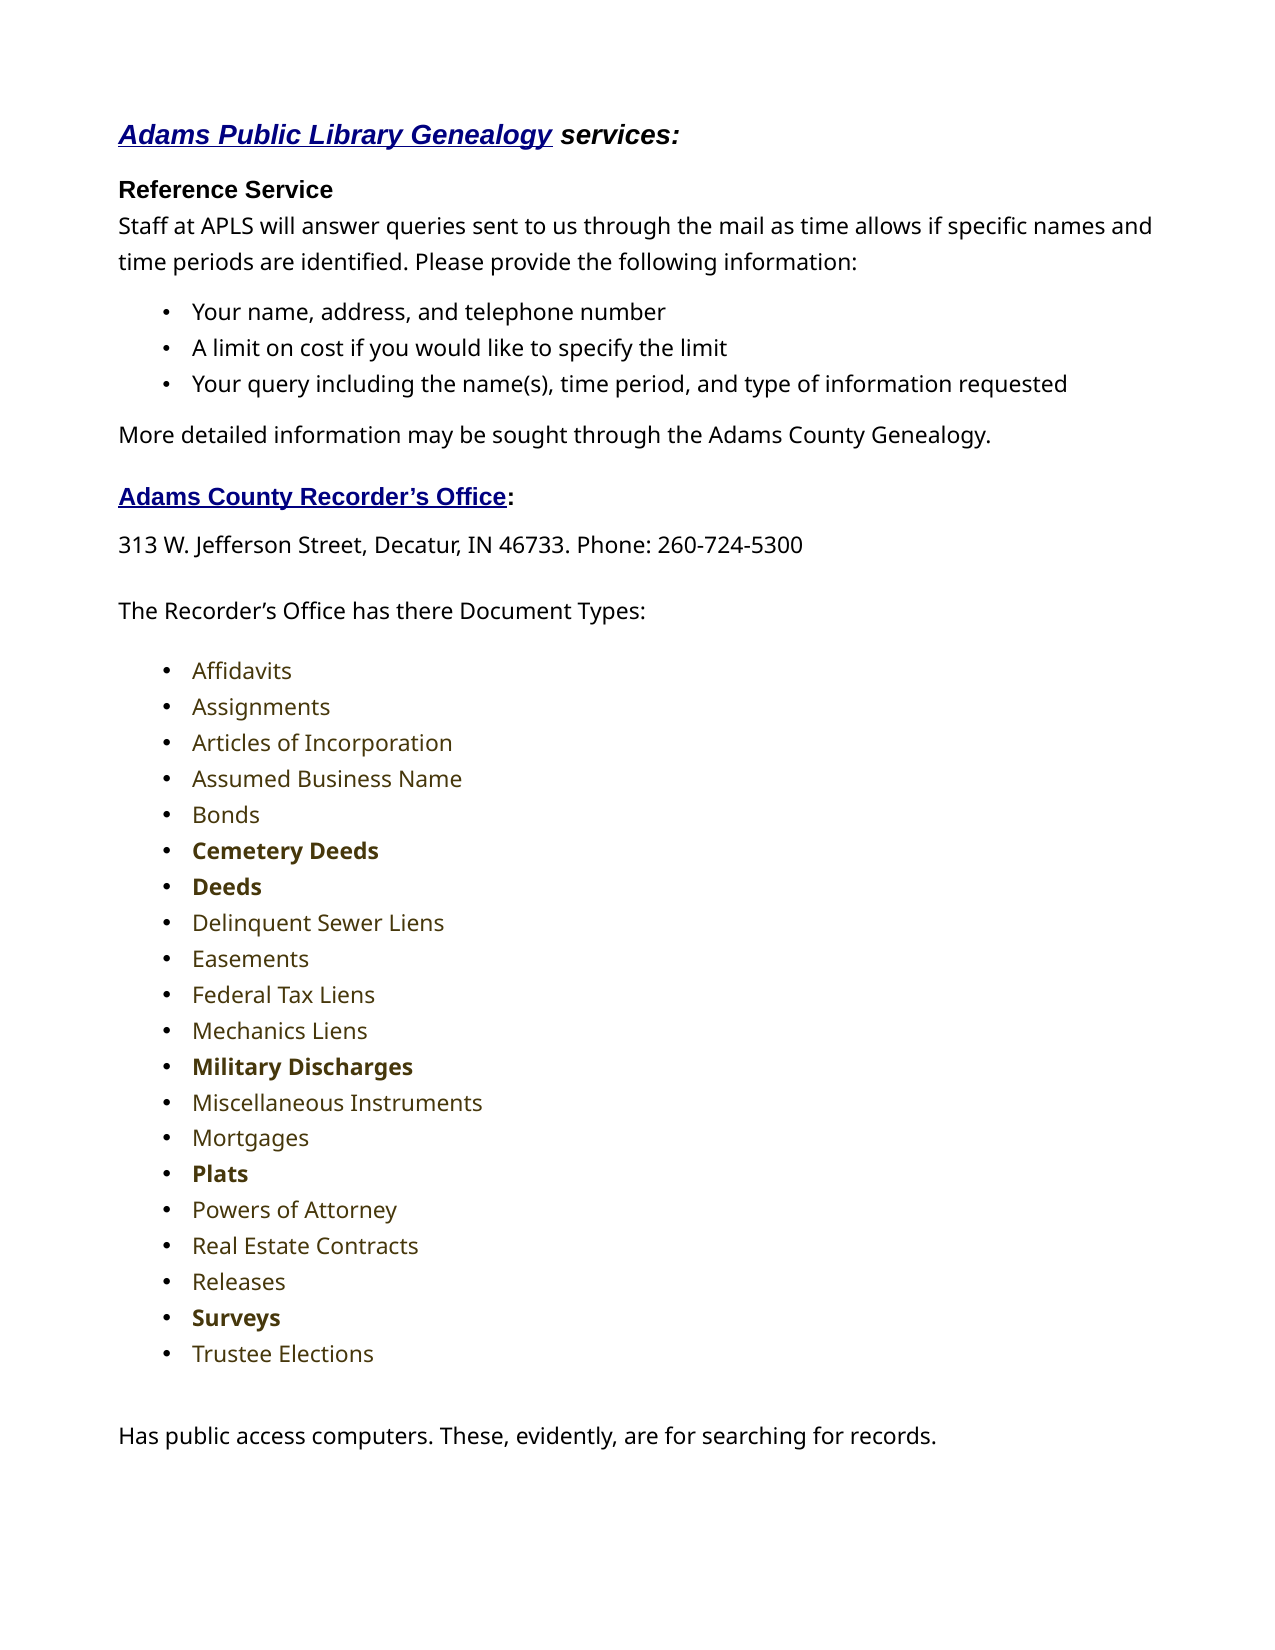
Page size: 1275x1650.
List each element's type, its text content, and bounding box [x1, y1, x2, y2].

list Affidavits [162, 655, 1157, 686]
list Bonds [162, 799, 1157, 830]
list Deeds [162, 871, 1157, 902]
list Surveys [162, 1302, 1157, 1333]
list Mechanics Liens [162, 1014, 1157, 1046]
text Staff at APLS will answer queries sent to us through the mail as time allows if specific names and time periods are identified. Please provide the following information: [118, 210, 1157, 277]
text More detailed information may be sought through the Adams County Genealogy. [118, 419, 1157, 450]
subtitle 313 W. Jefferson Street, Decatur, IN 46733. Phone: 260-724-5300 [118, 529, 1157, 560]
list Assignments [162, 691, 1157, 722]
list Military Discharges [162, 1051, 1157, 1082]
list Plats [162, 1158, 1157, 1189]
subtitle Reference Service [118, 175, 1157, 203]
list Assumed Business Name [162, 763, 1157, 794]
text Has public access computers. These, evidently, are for searching for records. [118, 1420, 1157, 1451]
list Cemetery Deeds [162, 835, 1157, 866]
list A limit on cost if you would like to specify the limit [162, 332, 1157, 363]
list Easements [162, 943, 1157, 974]
subtitle Adams County Recorder’s Office: [118, 482, 1157, 510]
list Delinquent Sewer Liens [162, 907, 1157, 938]
list Real Estate Contracts [162, 1230, 1157, 1261]
list Mortgages [162, 1122, 1157, 1154]
list Miscellaneous Instruments [162, 1086, 1157, 1118]
text The Recorder’s Office has there Document Types: [118, 595, 1157, 626]
list Your name, address, and telephone number [162, 296, 1157, 327]
list Federal Tax Liens [162, 979, 1157, 1010]
list Releases [162, 1266, 1157, 1297]
subtitle Adams Public Library Genealogy services: [118, 118, 1157, 150]
list Trustee Elections [162, 1338, 1157, 1369]
list Powers of Attorney [162, 1194, 1157, 1226]
list Articles of Incorporation [162, 727, 1157, 758]
list Your query including the name(s), time period, and type of information requested [162, 368, 1157, 399]
